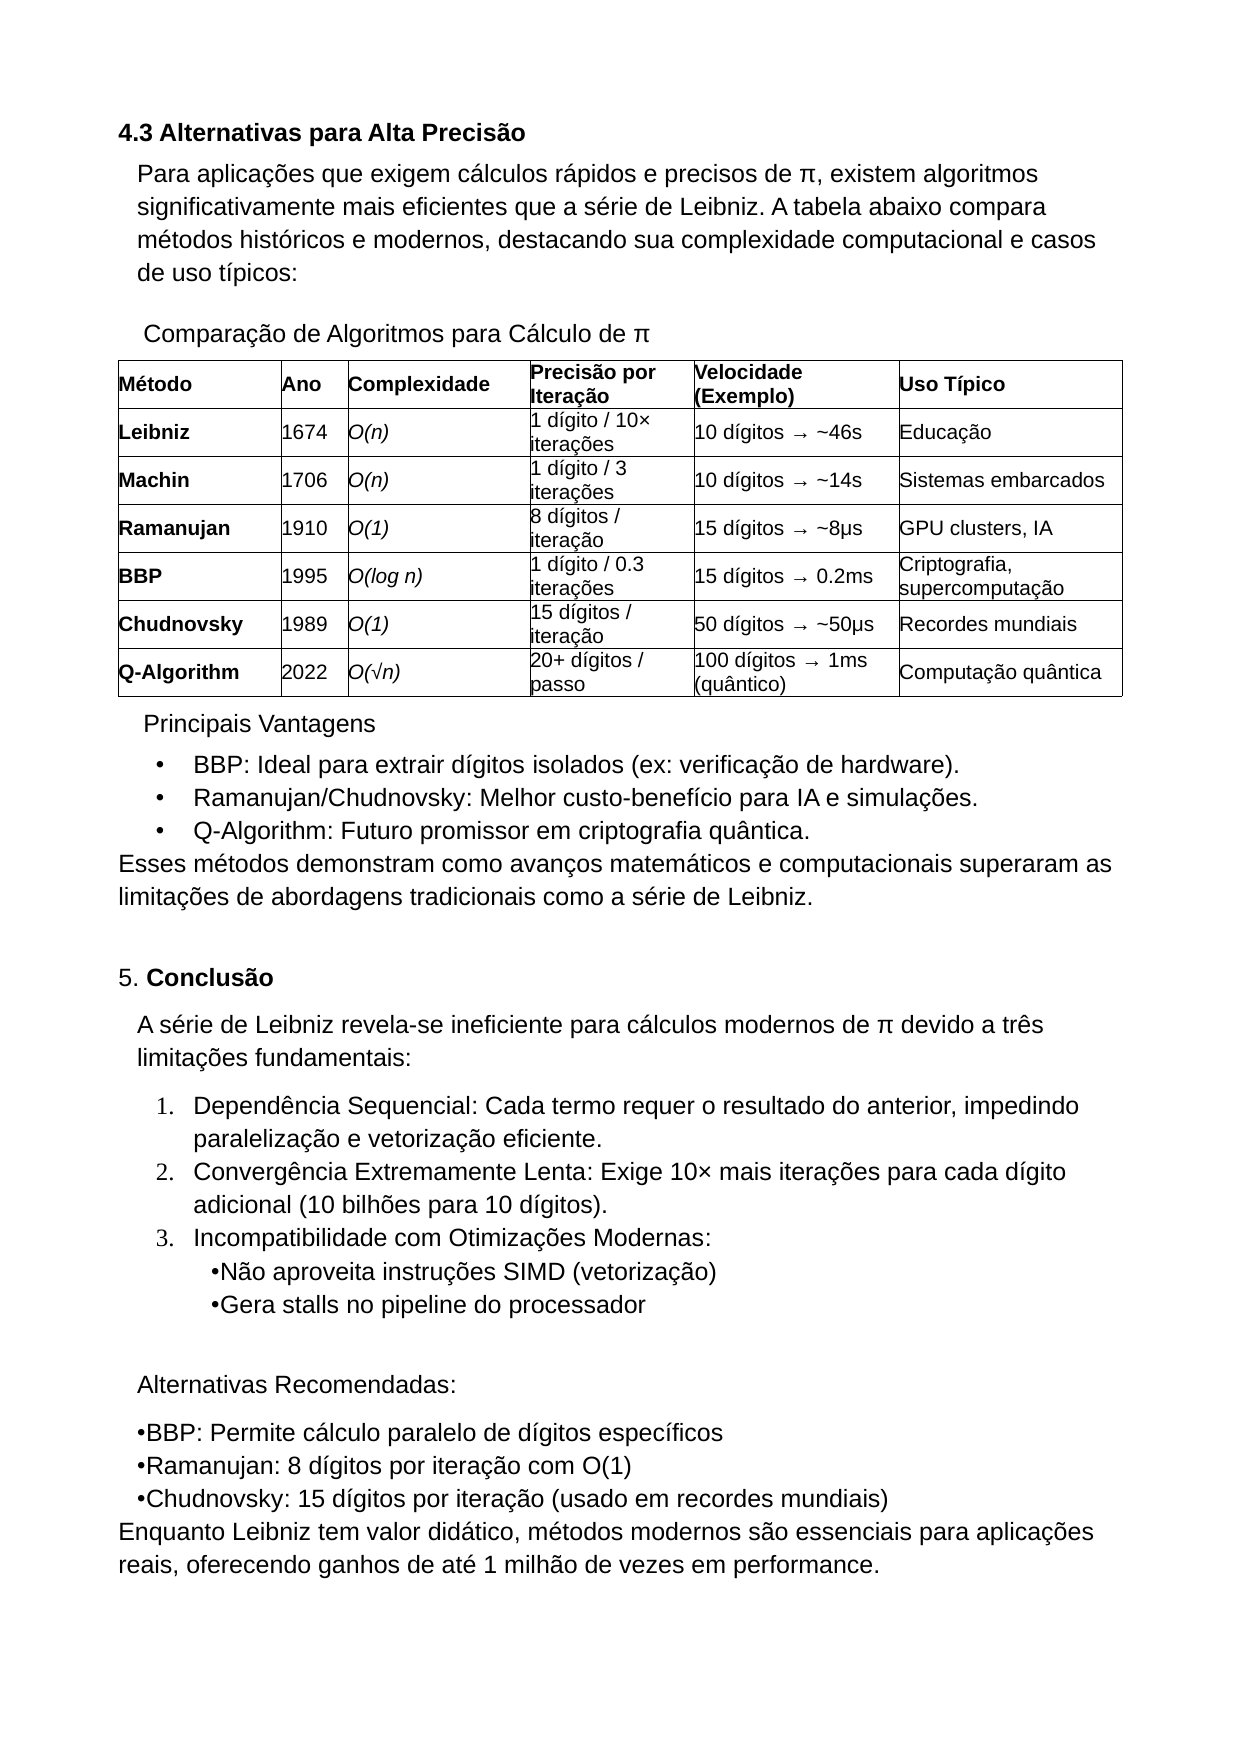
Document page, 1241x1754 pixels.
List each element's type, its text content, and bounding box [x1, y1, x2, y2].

table_cell 10 dígitos → ~46s [695, 409, 899, 456]
table_cell 100 dígitos → 1ms (quântico) [695, 649, 899, 696]
table_cell Leibniz [119, 409, 281, 456]
table_cell Machin [119, 457, 281, 504]
table_cell O(n) [349, 457, 530, 504]
table_cell Ramanujan [119, 505, 281, 552]
table_cell 50 dígitos → ~50μs [695, 601, 899, 648]
text Para aplicações que exigem cálculos rápidos e precisos de π, existem algoritmos significativamente mais eficientes que a série de Leibniz. A tabela abaixo compara métodos históricos e modernos, destacando sua complexidade computacional e casos de uso típicos: [137, 159, 1122, 287]
table_cell 1 dígito / 10× iterações [531, 409, 694, 456]
table_cell O(√n) [349, 649, 530, 696]
table_cell 1 dígito / 3 iterações [531, 457, 694, 504]
table_header Uso Típico [900, 361, 1122, 408]
list Ramanujan: 8 dígitos por iteração com O(1) [118, 1451, 1122, 1480]
text Enquanto Leibniz tem valor didático, métodos modernos são essenciais para aplicações reais, oferecendo ganhos de até 1 milhão de vezes em performance. [118, 1517, 1122, 1579]
table_header Complexidade [349, 361, 530, 408]
table_cell 1706 [282, 457, 348, 504]
table_cell 8 dígitos / iteração [531, 505, 694, 552]
text 5. Conclusão [118, 930, 1122, 992]
table_cell 1995 [282, 553, 348, 600]
table_cell 15 dígitos → 0.2ms [695, 553, 899, 600]
text Esses métodos demonstram como avanços matemáticos e computacionais superaram as limitações de abordagens tradicionais como a série de Leibniz. [118, 849, 1122, 911]
table_cell O(1) [349, 601, 530, 648]
list Q-Algorithm: Futuro promissor em criptografia quântica. [156, 816, 1122, 845]
table_cell 1910 [282, 505, 348, 552]
table_cell O(n) [349, 409, 530, 456]
table_cell 10 dígitos → ~14s [695, 457, 899, 504]
list Ramanujan/Chudnovsky: Melhor custo-benefício para IA e simulações. [156, 783, 1122, 812]
list Chudnovsky: 15 dígitos por iteração (usado em recordes mundiais) [118, 1484, 1122, 1513]
table_cell 1674 [282, 409, 348, 456]
text A série de Leibniz revela-se ineficiente para cálculos modernos de π devido a três limitações fundamentais: [137, 1010, 1122, 1072]
table_cell Q-Algorithm [119, 649, 281, 696]
subtitle Principais Vantagens [143, 708, 1122, 737]
table_cell GPU clusters, IA [900, 505, 1122, 552]
table_cell Educação [900, 409, 1122, 456]
table_cell Computação quântica [900, 649, 1122, 696]
subtitle 4.3 Alternativas para Alta Precisão [118, 118, 1122, 147]
table_cell 2022 [282, 649, 348, 696]
list Gera stalls no pipeline do processador [118, 1289, 1122, 1318]
table_cell Chudnovsky [119, 601, 281, 648]
table_cell Criptografia, supercomputação [900, 553, 1122, 600]
list Incompatibilidade com Otimizações Modernas: [156, 1223, 1122, 1252]
table_cell 1 dígito / 0.3 iterações [531, 553, 694, 600]
list Dependência Sequencial: Cada termo requer o resultado do anterior, impedindo paralelização e vetorização eficiente. [156, 1091, 1122, 1153]
list Não aproveita instruções SIMD (vetorização) [118, 1256, 1122, 1285]
table_cell 1989 [282, 601, 348, 648]
list BBP: Permite cálculo paralelo de dígitos específicos [118, 1418, 1122, 1447]
table_cell O(1) [349, 505, 530, 552]
table_header Método [119, 361, 281, 408]
list Convergência Extremamente Lenta: Exige 10× mais iterações para cada dígito adicional (10 bilhões para 10 dígitos). [156, 1157, 1122, 1219]
table_header Precisão por Iteração [531, 361, 694, 408]
table_cell Sistemas embarcados [900, 457, 1122, 504]
table_cell 15 dígitos / iteração [531, 601, 694, 648]
list BBP: Ideal para extrair dígitos isolados (ex: verificação de hardware). [156, 750, 1122, 779]
table_header Ano [282, 361, 348, 408]
text Alternativas Recomendadas: [137, 1370, 1122, 1399]
table_cell BBP [119, 553, 281, 600]
table_cell Recordes mundiais [900, 601, 1122, 648]
table_cell O(log n) [349, 553, 530, 600]
table_cell 15 dígitos → ~8μs [695, 505, 899, 552]
table_cell 20+ dígitos / passo [531, 649, 694, 696]
subtitle Comparação de Algoritmos para Cálculo de π [143, 318, 1122, 347]
table_header Velocidade (Exemplo) [695, 361, 899, 408]
